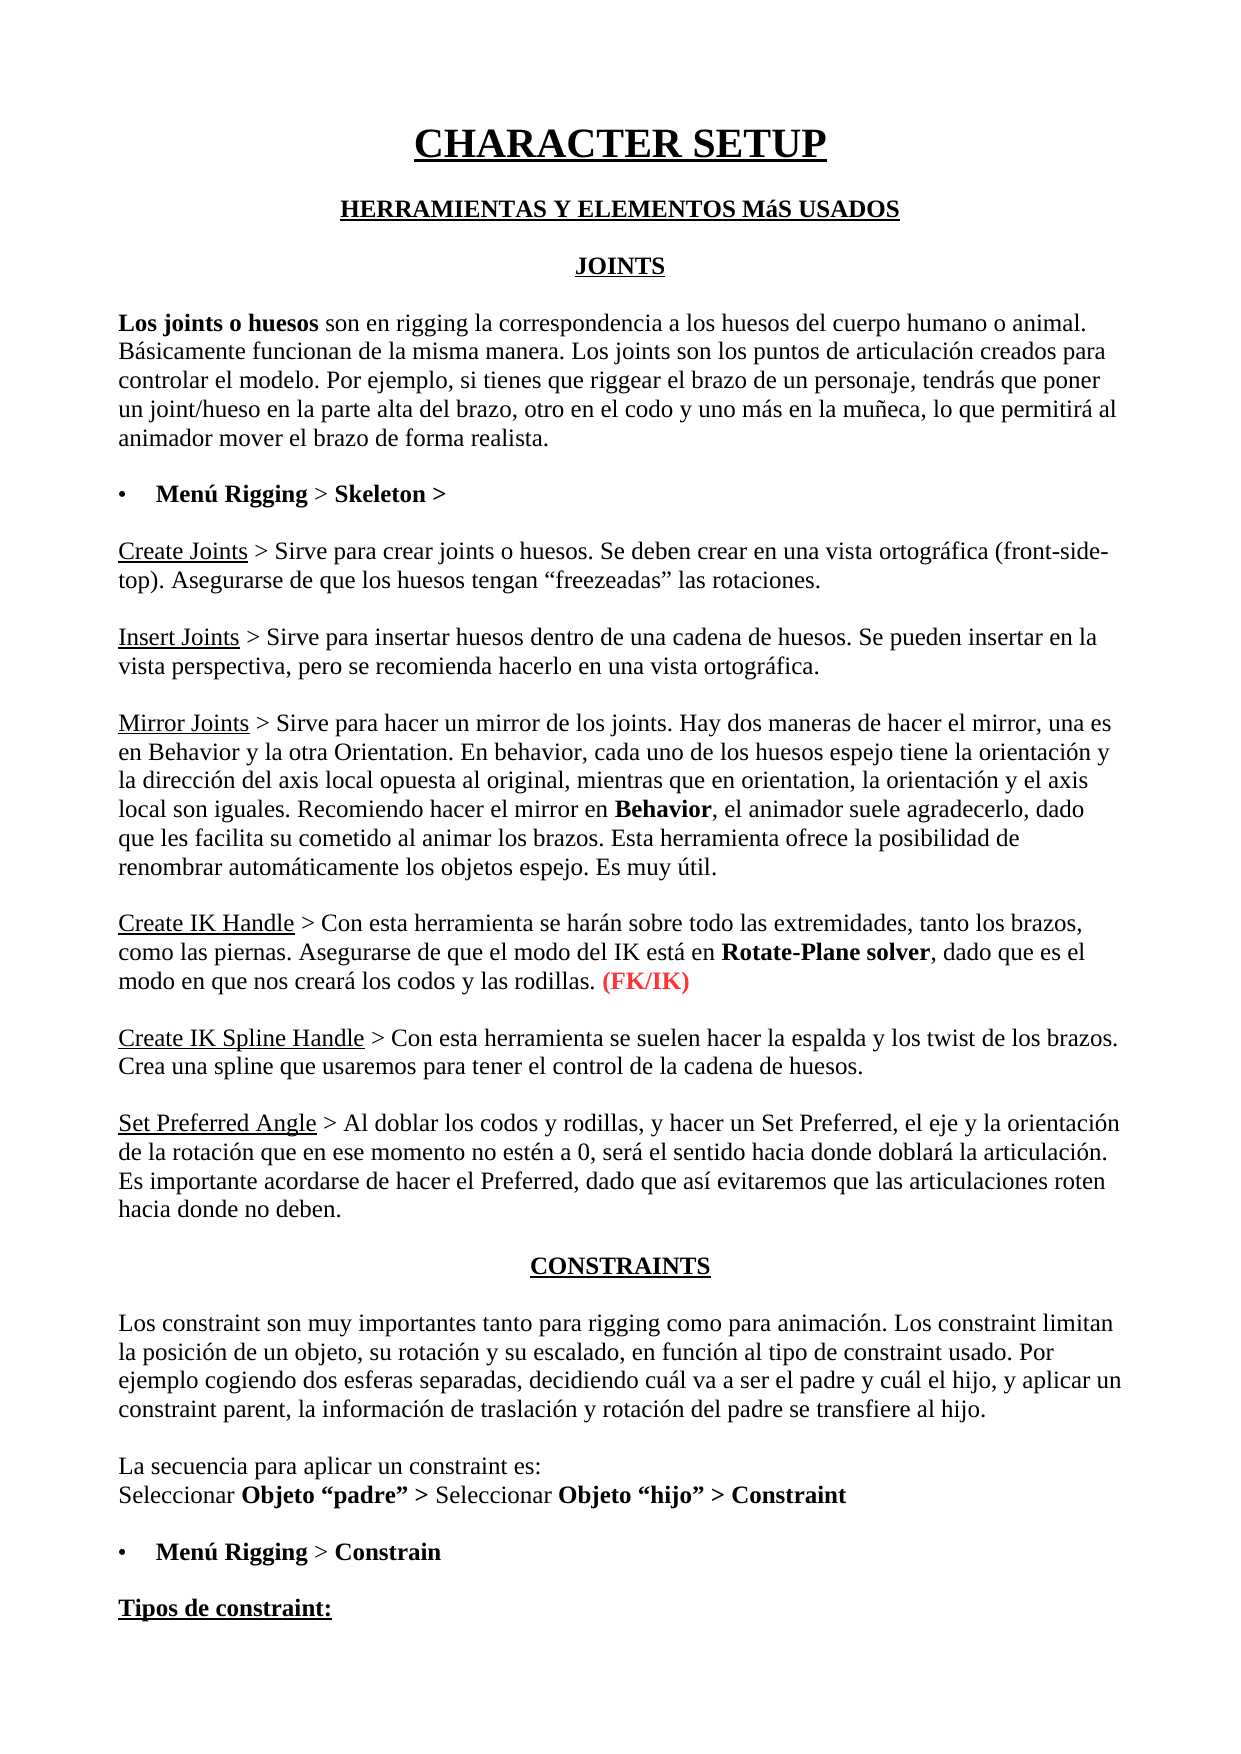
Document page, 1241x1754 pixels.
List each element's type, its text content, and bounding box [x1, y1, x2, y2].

text Create IK Handle > Con esta herramienta se harán sobre todo las extremidades, tanto los brazos, como las piernas. Asegurarse de que el modo del IK está en Rotate-Plane solver, dado que es el modo en que nos creará los codos y las rodillas. (FK/IK) [118, 908, 1122, 995]
text CHARACTER SETUP [118, 118, 1122, 166]
text Los constraint son muy importantes tanto para rigging como para animación. Los constraint limitan la posición de un objeto, su rotación y su escalado, en función al tipo de constraint usado. Por ejemplo cogiendo dos esferas separadas, decidiendo cuál va a ser el padre y cuál el hijo, y aplicar un constraint parent, la información de traslación y rotación del padre se transfiere al hijo. [118, 1308, 1122, 1423]
text La secuencia para aplicar un constraint es: [118, 1451, 1122, 1480]
text Insert Joints > Sirve para insertar huesos dentro de una cadena de huesos. Se pueden insertar en la vista perspectiva, pero se recomienda hacerlo en una vista ortográfica. [118, 622, 1122, 680]
text Los joints o huesos son en rigging la correspondencia a los huesos del cuerpo humano o animal. Básicamente funcionan de la misma manera. Los joints son los puntos de articulación creados para controlar el modelo. Por ejemplo, si tienes que riggear el brazo de un personaje, tendrás que poner un joint/hueso en la parte alta del brazo, otro en el codo y uno más en la muñeca, lo que permitirá al animador mover el brazo de forma realista. [118, 308, 1122, 451]
text Create Joints > Sirve para crear joints o huesos. Se deben crear en una vista ortográfica (front-side-top). Asegurarse de que los huesos tengan “freezeadas” las rotaciones. [118, 536, 1122, 594]
text Create IK Spline Handle > Con esta herramienta se suelen hacer la espalda y los twist de los brazos. Crea una spline que usaremos para tener el control de la cadena de huesos. [118, 1023, 1122, 1080]
text Tipos de constraint: [118, 1593, 1122, 1622]
text Seleccionar Objeto “padre” > Seleccionar Objeto “hijo” > Constraint [118, 1480, 1122, 1508]
text Mirror Joints > Sirve para hacer un mirror de los joints. Hay dos maneras de hacer el mirror, una es en Behavior y la otra Orientation. En behavior, cada uno de los huesos espejo tiene la orientación y la dirección del axis local opuesta al original, mientras que en orientation, la orientación y el axis local son iguales. Recomiendo hacer el mirror en Behavior, el animador suele agradecerlo, dado que les facilita su cometido al animar los brazos. Esta herramienta ofrece la posibilidad de renombrar automáticamente los objetos espejo. Es muy útil. [118, 708, 1122, 880]
text HERRAMIENTAS Y ELEMENTOS MáS USADOS [118, 194, 1122, 223]
text CONSTRAINTS [118, 1251, 1122, 1280]
text JOINTS [118, 251, 1122, 279]
text Set Preferred Angle > Al doblar los codos y rodillas, y hacer un Set Preferred, el eje y la orientación de la rotación que en ese momento no estén a 0, será el sentido hacia donde doblará la articulación. Es importante acordarse de hacer el Preferred, dado que así evitaremos que las articulaciones roten hacia donde no deben. [118, 1108, 1122, 1223]
list Menú Rigging > Skeleton > [81, 479, 1122, 508]
list Menú Rigging > Constrain [81, 1537, 1122, 1565]
